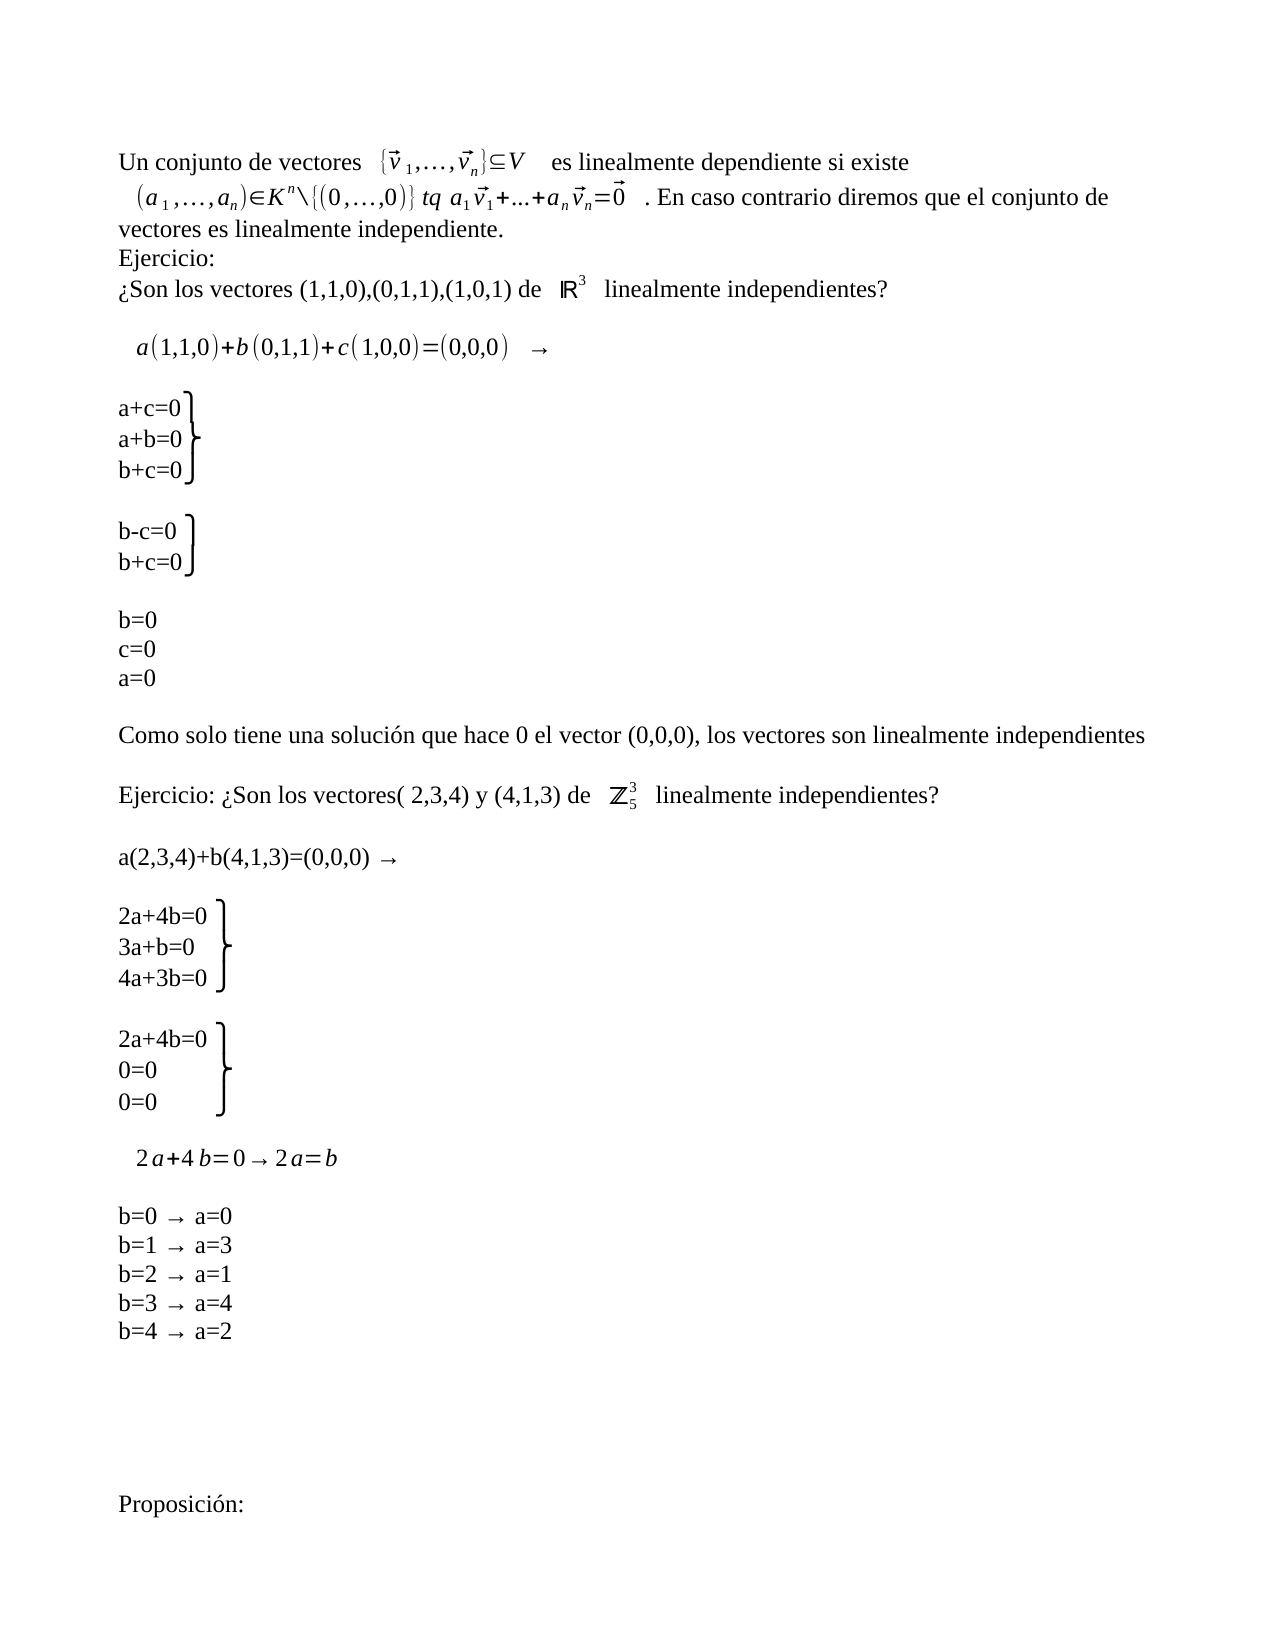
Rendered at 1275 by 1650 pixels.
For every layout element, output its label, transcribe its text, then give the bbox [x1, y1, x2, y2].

text 0=0 ⎬ [118, 1053, 224, 1085]
text → [118, 332, 1157, 362]
text b=2 → a=1 [118, 1259, 1157, 1288]
text Un conjunto de vectores es linealmente dependiente si existe [118, 147, 1157, 179]
text a+c=0⎫ [118, 391, 190, 422]
text Como solo tiene una solución que hace 0 el vector (0,0,0), los vectores son linealmente independientes [118, 720, 1157, 749]
text b+c=0⎭ [188, 545, 1157, 577]
text Ejercicio: ¿Son los vectores( 2,3,4) y (4,1,3) delinealmente independientes? [118, 778, 1157, 813]
text c=0 [118, 634, 1157, 663]
text ¿Son los vectores (1,1,0),(0,1,1),(1,0,1) delinealmente independientes? [118, 272, 1157, 303]
text 2a+4b=0 ⎫ [118, 899, 222, 930]
text a+b=0⎬ [118, 422, 193, 454]
text 0=0 ⎭ [118, 1085, 222, 1116]
text b+c=0⎭ [118, 545, 191, 577]
text 2a+4b=0 ⎫ [221, 1022, 1157, 1053]
text Ejercicio: [118, 243, 1157, 272]
text a+c=0⎫ [189, 391, 1157, 422]
text 0=0 ⎬ [224, 1053, 1157, 1085]
text 3a+b=0 ⎬ [118, 930, 224, 962]
text b+c=0⎭ [118, 454, 191, 485]
text 2a+4b=0 ⎫ [221, 899, 1157, 930]
text 0=0 ⎭ [222, 1085, 1157, 1116]
text b-c=0 ⎫ [118, 514, 192, 545]
text a(2,3,4)+b(4,1,3)=(0,0,0) → [118, 842, 1157, 870]
text a+b=0⎬ [193, 422, 1157, 454]
text a=0 [118, 663, 1157, 692]
text 4a+3b=0 ⎭ [118, 962, 222, 993]
text 3a+b=0 ⎬ [224, 930, 1157, 962]
text b=0 [118, 605, 1157, 634]
text b-c=0 ⎫ [191, 514, 1157, 545]
text . En caso contrario diremos que el conjunto de vectores es linealmente independiente. [118, 179, 1157, 243]
text 4a+3b=0 ⎭ [219, 962, 1157, 993]
text b+c=0⎭ [188, 454, 1157, 485]
text b=0 → a=0 [118, 1201, 1157, 1230]
text b=1 → a=3 [118, 1230, 1157, 1259]
text Proposición: [118, 1489, 1157, 1518]
text b=3 → a=4 [118, 1288, 1157, 1316]
text 2a+4b=0 ⎫ [118, 1022, 222, 1053]
text b=4 → a=2 [118, 1316, 1157, 1345]
